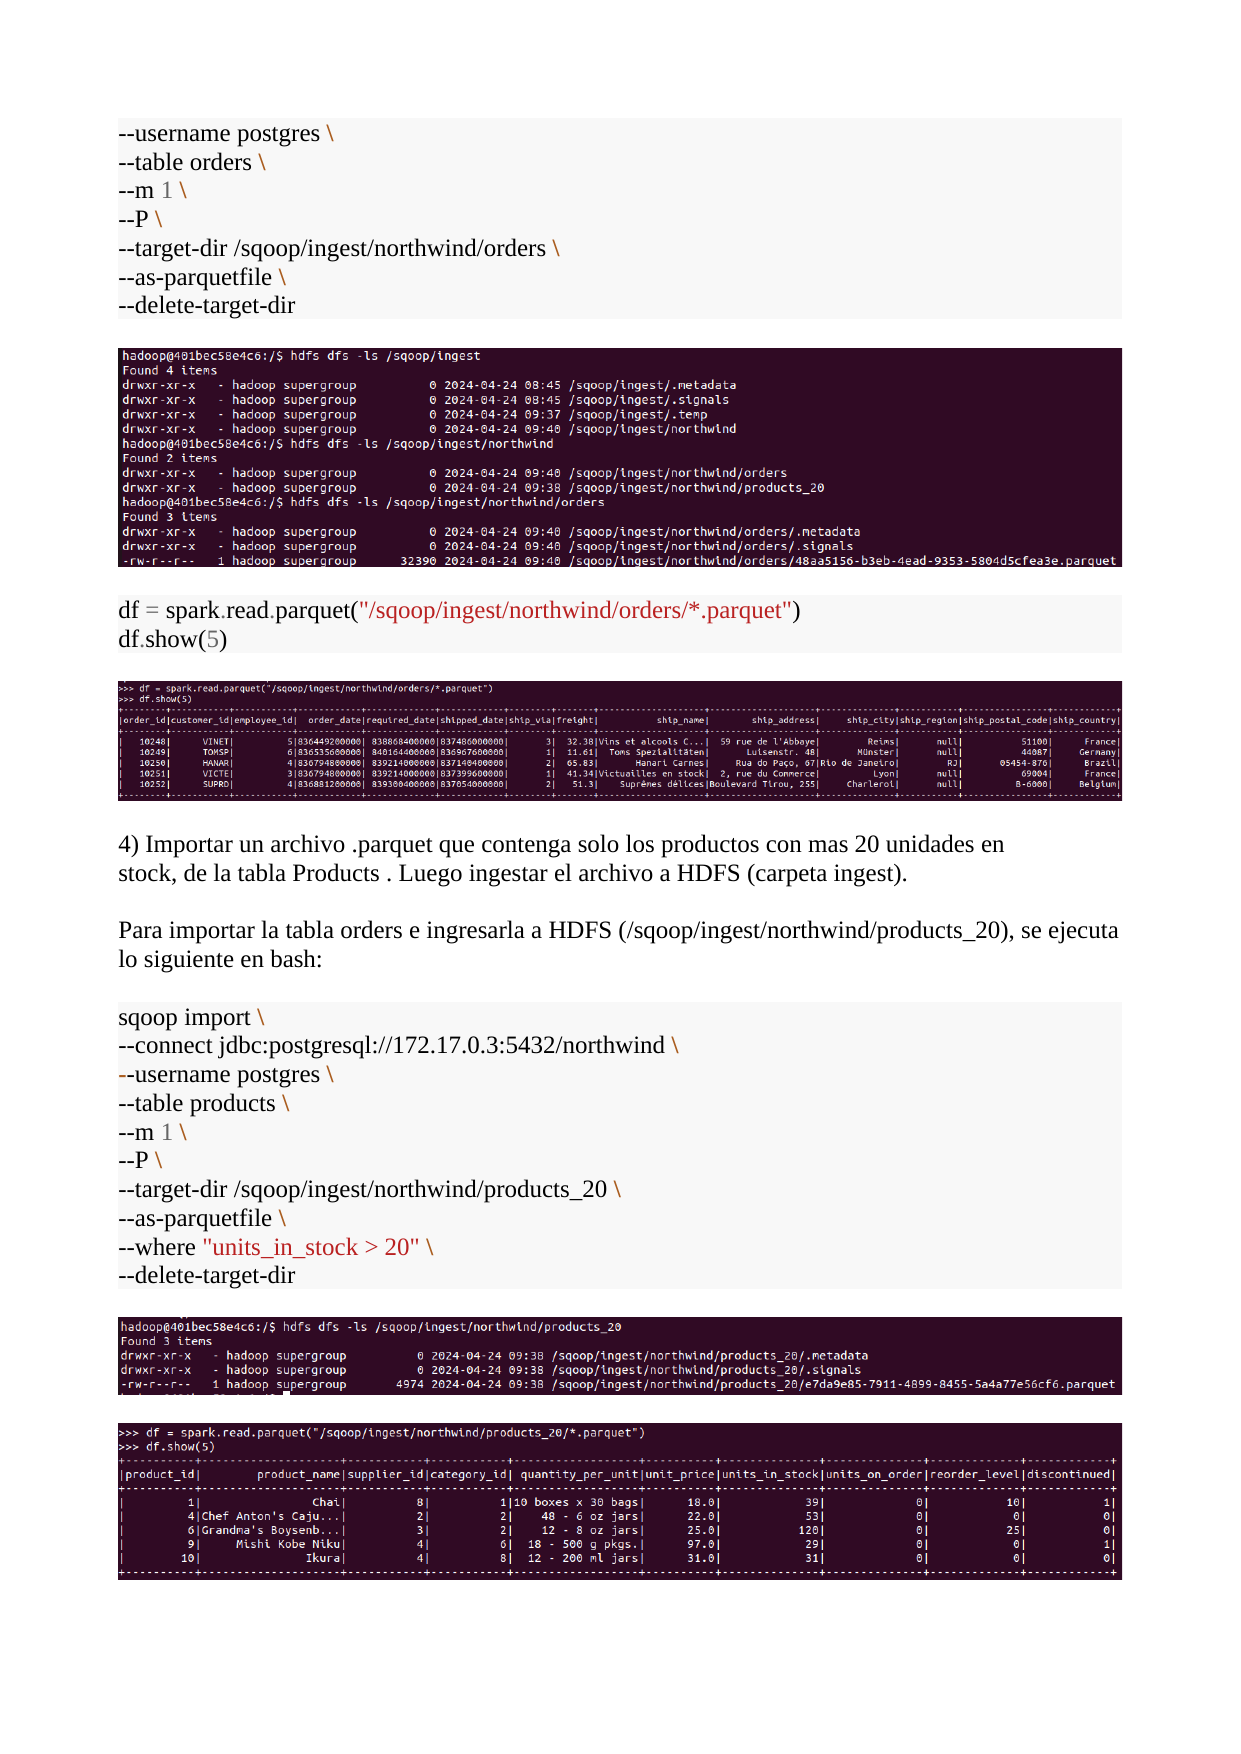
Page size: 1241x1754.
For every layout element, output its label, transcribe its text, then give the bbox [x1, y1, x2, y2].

text 4) Importar un archivo .parquet que contenga solo los productos con mas 20 unidades en [118, 829, 1122, 858]
text df = spark.read.parquet("/sqoop/ingest/northwind/orders/*.parquet") [118, 595, 1122, 624]
text --username postgres \ [118, 1059, 1122, 1088]
picture [118, 348, 1123, 567]
text --P \ [118, 1145, 1122, 1174]
picture [118, 1317, 1123, 1395]
text --username postgres \ [118, 118, 1122, 147]
text stock, de la tabla Products . Luego ingestar el archivo a HDFS (carpeta ingest). [118, 858, 1122, 887]
text --m 1 \ [118, 1117, 1122, 1145]
text sqoop import \ [118, 1002, 1122, 1030]
text --target-dir /sqoop/ingest/northwind/products_20 \ [118, 1174, 1122, 1203]
text --P \ [118, 204, 1122, 233]
text --connect jdbc:postgresql://172.17.0.3:5432/northwind \ [118, 1030, 1122, 1059]
text --as-parquetfile \ [118, 1203, 1122, 1232]
picture [118, 681, 1123, 801]
text --table products \ [118, 1088, 1122, 1117]
text Para importar la tabla orders e ingresarla a HDFS (/sqoop/ingest/northwind/products_20), se ejecuta lo siguiente en bash: [118, 915, 1122, 973]
text df.show(5) [118, 624, 1122, 653]
text --target-dir /sqoop/ingest/northwind/orders \ [118, 233, 1122, 262]
text --m 1 \ [118, 176, 1122, 204]
text --table orders \ [118, 147, 1122, 176]
text --as-parquetfile \ [118, 262, 1122, 291]
text --where "units_in_stock > 20" \ [118, 1232, 1122, 1260]
text --delete-target-dir [118, 291, 1122, 319]
text --delete-target-dir [118, 1260, 1122, 1289]
picture [118, 1423, 1123, 1580]
